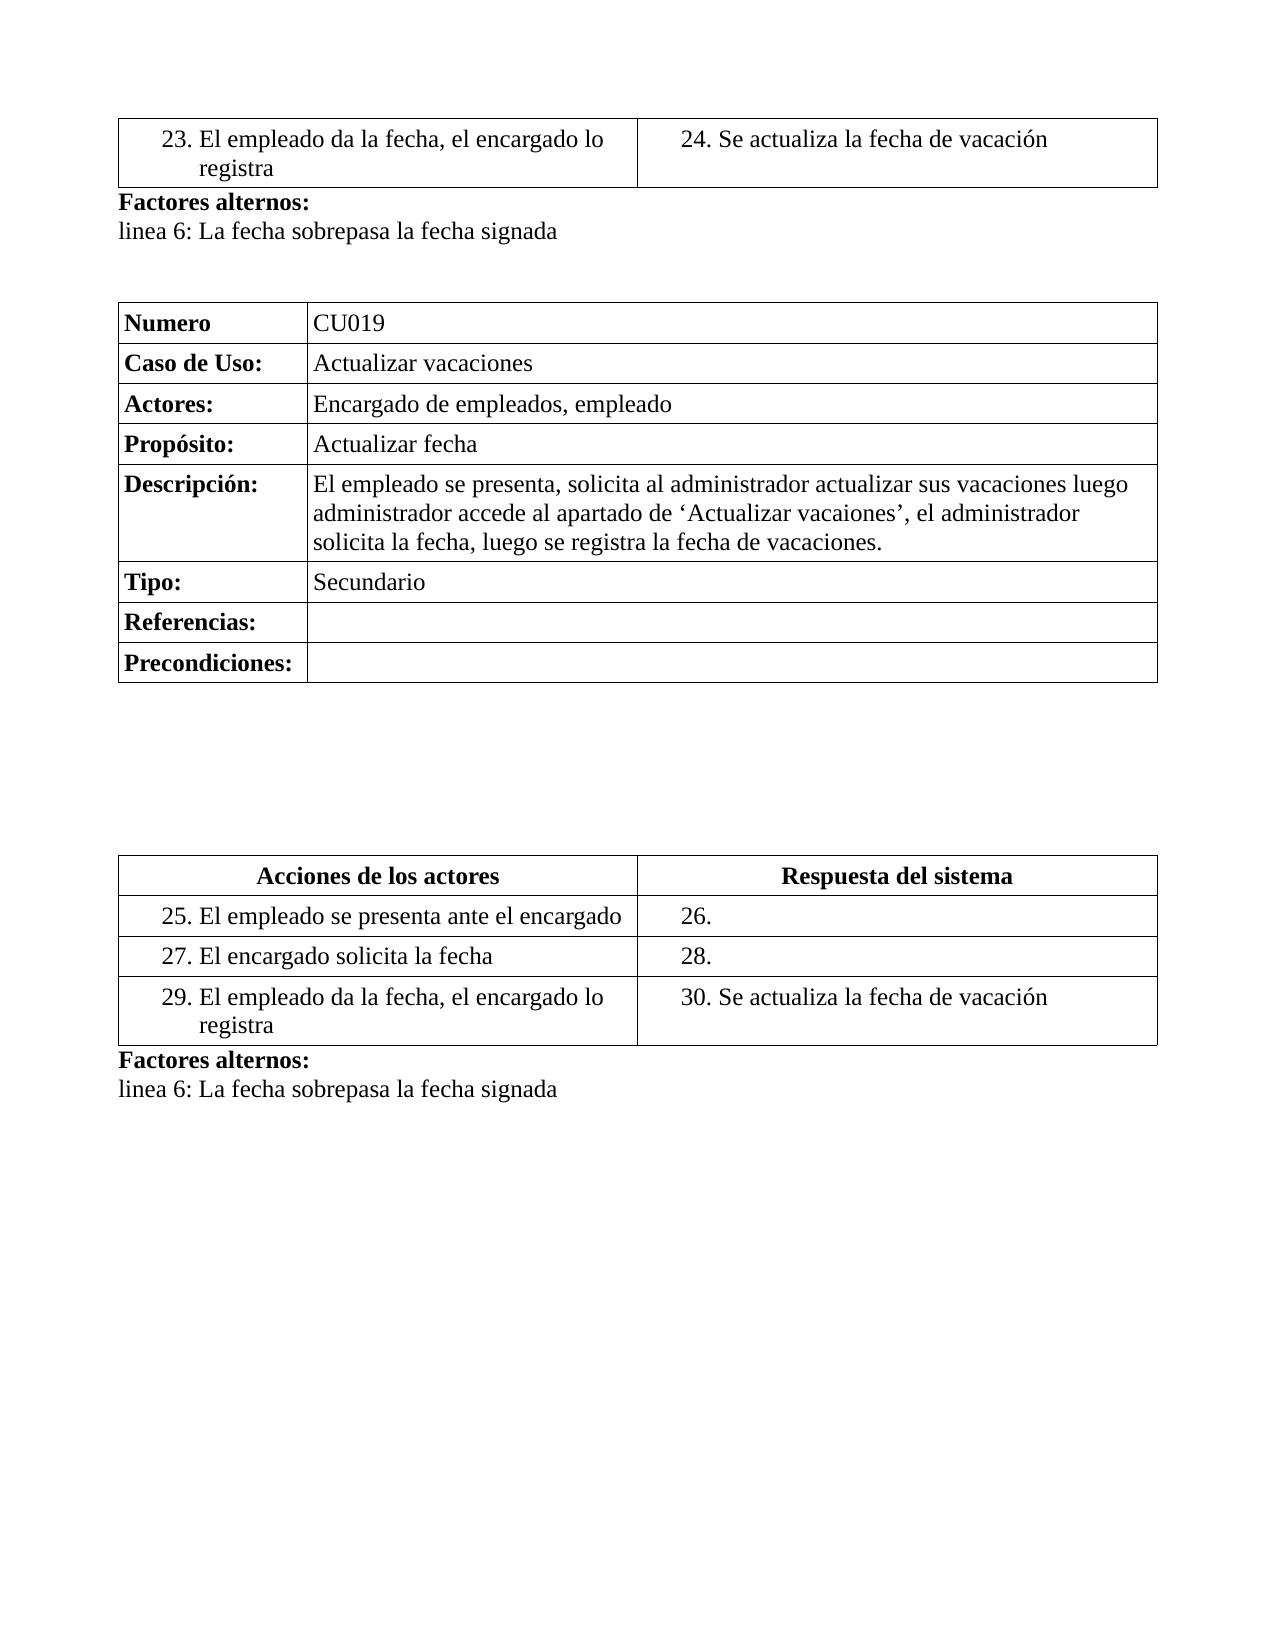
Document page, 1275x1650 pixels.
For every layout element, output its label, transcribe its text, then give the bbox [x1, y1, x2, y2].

table_cell [638, 896, 1157, 936]
text linea 6: La fecha sobrepasa la fecha signada [118, 1074, 1157, 1102]
table_cell Precondiciones: [119, 643, 307, 682]
text Factores alternos: [118, 188, 1157, 216]
table_cell [308, 603, 1157, 642]
table_cell Secundario [308, 562, 1157, 602]
table_cell El empleado da la fecha, el encargado lo registra [119, 119, 637, 187]
table_header Numero [119, 303, 307, 343]
table_header Respuesta del sistema [638, 856, 1157, 895]
table_cell Actualizar vacaciones [308, 344, 1157, 383]
table_cell El encargado solicita la fecha [119, 937, 637, 976]
table_cell Se actualiza la fecha de vacación [638, 977, 1157, 1045]
table_cell Actualizar fecha [308, 424, 1157, 463]
table_cell Caso de Uso: [119, 344, 307, 383]
table_header CU019 [308, 303, 1157, 343]
table_cell [308, 643, 1157, 682]
table_cell Descripción: [119, 465, 307, 561]
table_header Acciones de los actores [119, 856, 637, 895]
table_cell Propósito: [119, 424, 307, 463]
table_cell Actores: [119, 384, 307, 423]
text linea 6: La fecha sobrepasa la fecha signada [118, 216, 1157, 245]
table_cell El empleado se presenta, solicita al administrador actualizar sus vacaciones luego administrador accede al apartado de ‘Actualizar vacaiones’, el administrador solicita la fecha, luego se registra la fecha de vacaciones. [308, 465, 1157, 561]
table_cell El empleado se presenta ante el encargado [119, 896, 637, 936]
table_cell Encargado de empleados, empleado [308, 384, 1157, 423]
table_cell [638, 937, 1157, 976]
table_cell Se actualiza la fecha de vacación [638, 119, 1157, 187]
table_cell Tipo: [119, 562, 307, 602]
table_cell El empleado da la fecha, el encargado lo registra [119, 977, 637, 1045]
table_cell Referencias: [119, 603, 307, 642]
text Factores alternos: [118, 1046, 1157, 1074]
